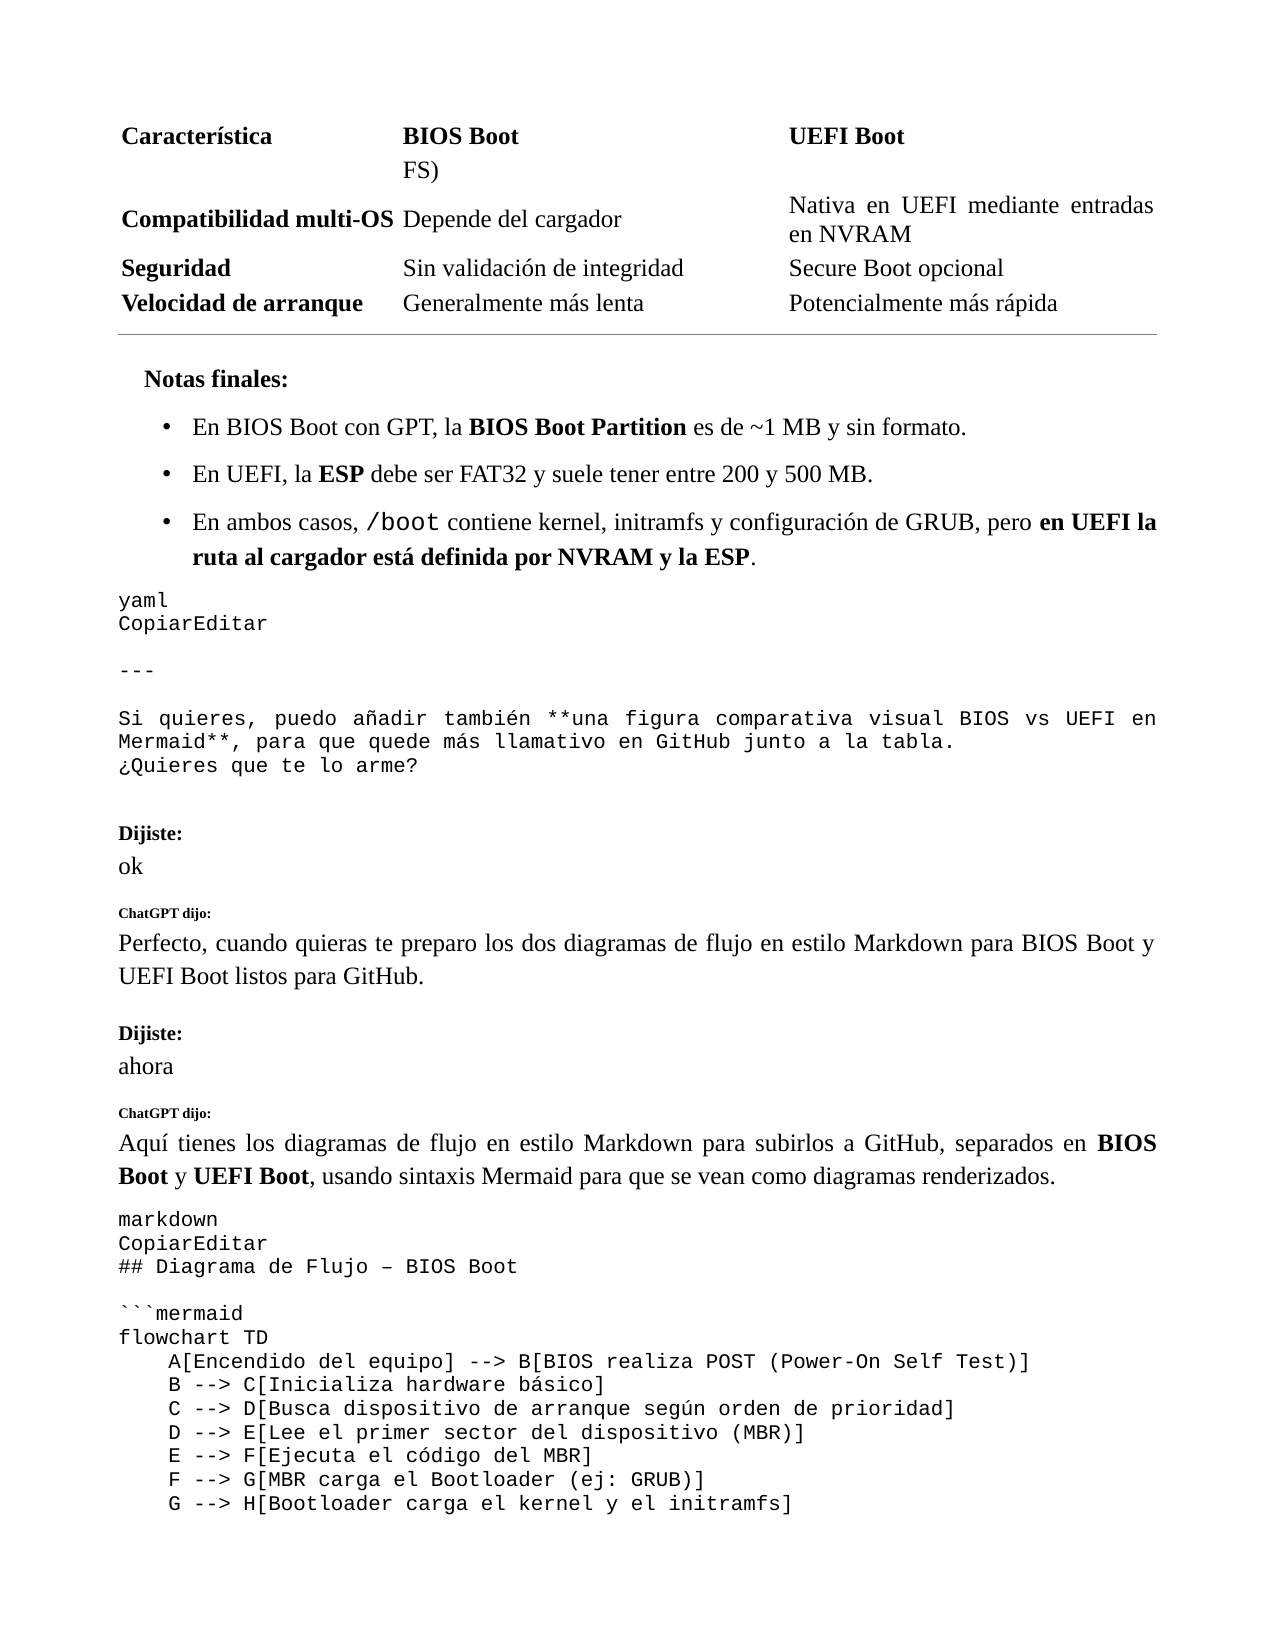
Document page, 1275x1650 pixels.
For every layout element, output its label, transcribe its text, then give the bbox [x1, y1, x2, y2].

table_cell [118, 153, 400, 187]
list En BIOS Boot con GPT, la BIOS Boot Partition es de ~1 MB y sin formato. [162, 412, 1157, 440]
text Perfecto, cuando quieras te preparo los dos diagramas de flujo en estilo Markdown para BIOS Boot y UEFI Boot listos para GitHub. [118, 928, 1157, 990]
table_cell Depende del cargador [400, 187, 786, 251]
text ¿Quieres que te lo arme? [118, 755, 1157, 779]
table_cell Seguridad [118, 251, 400, 285]
table_cell Generalmente más lenta [400, 285, 786, 320]
text C --> D[Busca dispositivo de arranque según orden de prioridad] [118, 1398, 1157, 1422]
table_header BIOS Boot [400, 118, 786, 153]
text F --> G[MBR carga el Bootloader (ej: GRUB)] [118, 1469, 1157, 1493]
text Aquí tienes los diagramas de flujo en estilo Markdown para subirlos a GitHub, separados en BIOS Boot y UEFI Boot, usando sintaxis Mermaid para que se vean como diagramas renderizados. [118, 1128, 1157, 1190]
text CopiarEditar [118, 613, 1157, 637]
text A[Encendido del equipo] --> B[BIOS realiza POST (Power-On Self Test)] [118, 1351, 1157, 1374]
text ahora [118, 1051, 1157, 1080]
text 📌 Notas finales: [118, 364, 1157, 393]
text D --> E[Lee el primer sector del dispositivo (MBR)] [118, 1422, 1157, 1445]
table_cell Sin validación de integridad [400, 251, 786, 285]
text yaml [118, 589, 1157, 613]
text --- [118, 661, 1157, 684]
text CopiarEditar [118, 1232, 1157, 1256]
table_cell Compatibilidad multi-OS [118, 187, 400, 251]
table_cell Potencialmente más rápida [786, 285, 1157, 320]
text ```mermaid [118, 1303, 1157, 1327]
text markdown [118, 1209, 1157, 1232]
table_cell FS) [400, 153, 786, 187]
text B --> C[Inicializa hardware básico] [118, 1374, 1157, 1398]
text Si quieres, puedo añadir también **una figura comparativa visual BIOS vs UEFI en Mermaid**, para que quede más llamativo en GitHub junto a la tabla. [118, 708, 1157, 755]
subtitle ChatGPT dijo: [118, 1105, 1157, 1122]
table_header UEFI Boot [786, 118, 1157, 153]
text ## Diagrama de Flujo – BIOS Boot [118, 1256, 1157, 1280]
text E --> F[Ejecuta el código del MBR] [118, 1445, 1157, 1469]
table_cell Secure Boot opcional [786, 251, 1157, 285]
list En UEFI, la ESP debe ser FAT32 y suele tener entre 200 y 500 MB. [162, 459, 1157, 488]
table_header Característica [118, 118, 400, 153]
subtitle Dijiste: [118, 821, 1157, 845]
list En ambos casos, /boot contiene kernel, initramfs y configuración de GRUB, pero en UEFI la ruta al cargador está definida por NVRAM y la ESP. [162, 507, 1157, 571]
text G --> H[Bootloader carga el kernel y el initramfs] [118, 1493, 1157, 1516]
table_cell [786, 153, 1157, 187]
subtitle ChatGPT dijo: [118, 905, 1157, 922]
table_cell Velocidad de arranque [118, 285, 400, 320]
subtitle Dijiste: [118, 1021, 1157, 1045]
text ok [118, 851, 1157, 880]
text flowchart TD [118, 1327, 1157, 1351]
table_cell Nativa en UEFI mediante entradas en NVRAM [786, 187, 1157, 251]
